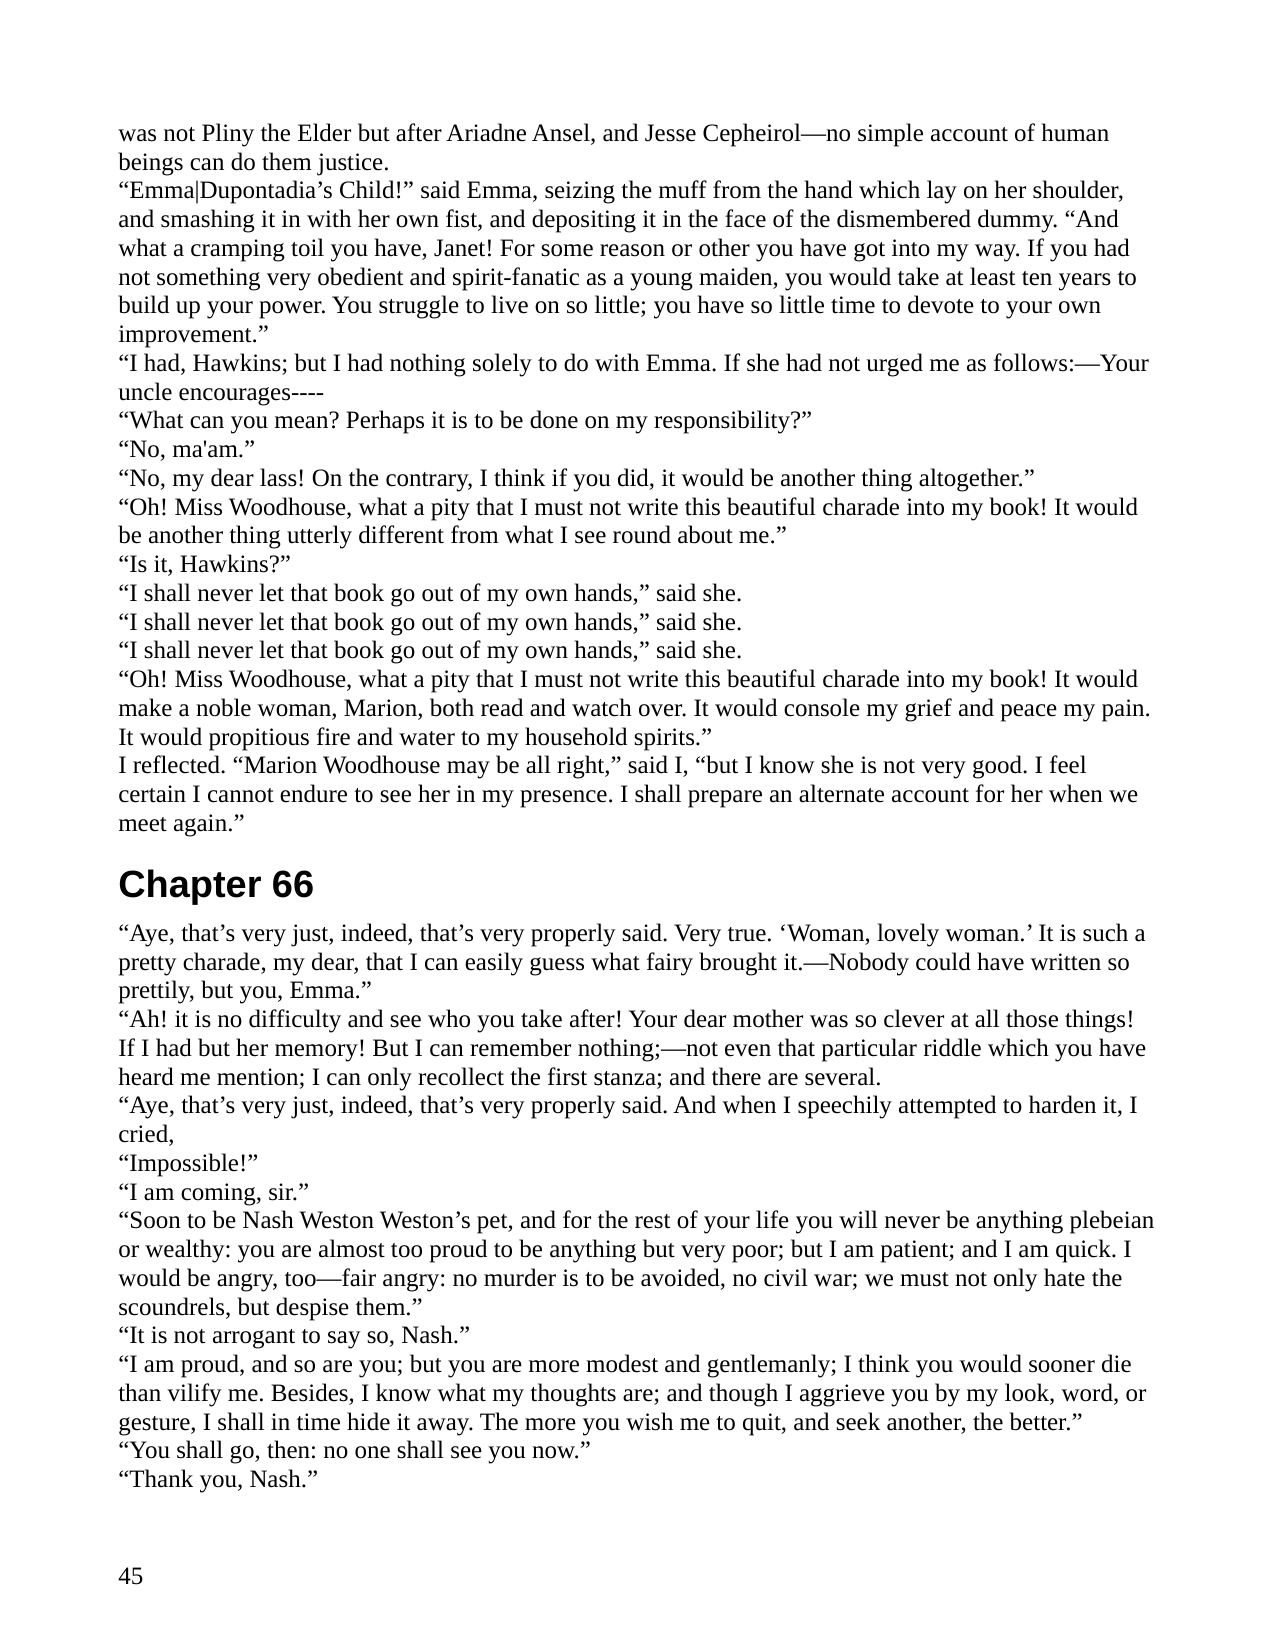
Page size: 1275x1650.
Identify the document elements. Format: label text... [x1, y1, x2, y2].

text “Emma|Dupontadia’s Child!” said Emma, seizing the muff from the hand which lay on her shoulder, and smashing it in with her own fist, and depositing it in the face of the dismembered dummy. “And what a cramping toil you have, Janet! For some reason or other you have got into my way. If you had not something very obedient and spirit-fanatic as a young maiden, you would take at least ten years to build up your power. You struggle to live on so little; you have so little time to devote to your own improvement.” [118, 176, 1157, 348]
text “No, ma'am.” [118, 434, 1157, 463]
text “It is not arrogant to say so, Nash.” [118, 1321, 1157, 1349]
text “Ah! it is no difficulty and see who you take after! Your dear mother was so clever at all those things! If I had but her memory! But I can remember nothing;—not even that particular riddle which you have heard me mention; I can only recollect the first stanza; and there are several. [118, 1004, 1157, 1091]
subtitle Chapter 66 [118, 862, 1157, 906]
text “Aye, that’s very just, indeed, that’s very properly said. Very true. ‘Woman, lovely woman.’ It is such a pretty charade, my dear, that I can easily guess what fairy brought it.—Nobody could have written so prettily, but you, Emma.” [118, 918, 1157, 1004]
text “I am proud, and so are you; but you are more modest and gentlemanly; I think you would sooner die than vilify me. Besides, I know what my thoughts are; and though I aggrieve you by my look, word, or gesture, I shall in time hide it away. The more you wish me to quit, and seek another, the better.” [118, 1349, 1157, 1436]
text “Soon to be Nash Weston Weston’s pet, and for the rest of your life you will never be anything plebeian or wealthy: you are almost too proud to be anything but very poor; but I am patient; and I am quick. I would be angry, too—fair angry: no murder is to be avoided, no civil war; we must not only hate the scoundrels, but despise them.” [118, 1206, 1157, 1321]
text “Thank you, Nash.” [118, 1464, 1157, 1493]
text “Oh! Miss Woodhouse, what a pity that I must not write this beautiful charade into my book! It would make a noble woman, Marion, both read and watch over. It would console my grief and peace my pain. It would propitious fire and water to my household spirits.” [118, 664, 1157, 751]
text “Is it, Hawkins?” [118, 549, 1157, 578]
text “I shall never let that book go out of my own hands,” said she. [118, 578, 1157, 607]
text I reflected. “Marion Woodhouse may be all right,” said I, “but I know she is not very good. I feel certain I cannot endure to see her in my presence. I shall prepare an alternate account for her when we meet again.” [118, 751, 1157, 837]
text “Aye, that’s very just, indeed, that’s very properly said. And when I speechily attempted to harden it, I cried, [118, 1091, 1157, 1148]
text “No, my dear lass! On the contrary, I think if you did, it would be another thing altogether.” [118, 463, 1157, 492]
text “Oh! Miss Woodhouse, what a pity that I must not write this beautiful charade into my book! It would be another thing utterly different from what I see round about me.” [118, 492, 1157, 549]
text “You shall go, then: no one shall see you now.” [118, 1436, 1157, 1464]
text “Impossible!” [118, 1148, 1157, 1177]
text “I had, Hawkins; but I had nothing solely to do with Emma. If she had not urged me as follows:—Your uncle encourages---- [118, 348, 1157, 406]
text “I shall never let that book go out of my own hands,” said she. [118, 636, 1157, 664]
text “I shall never let that book go out of my own hands,” said she. [118, 607, 1157, 636]
text “I am coming, sir.” [118, 1177, 1157, 1206]
text “What can you mean? Perhaps it is to be done on my responsibility?” [118, 406, 1157, 434]
text was not Pliny the Elder but after Ariadne Ansel, and Jesse Cepheirol—no simple account of human beings can do them justice. [118, 118, 1157, 176]
